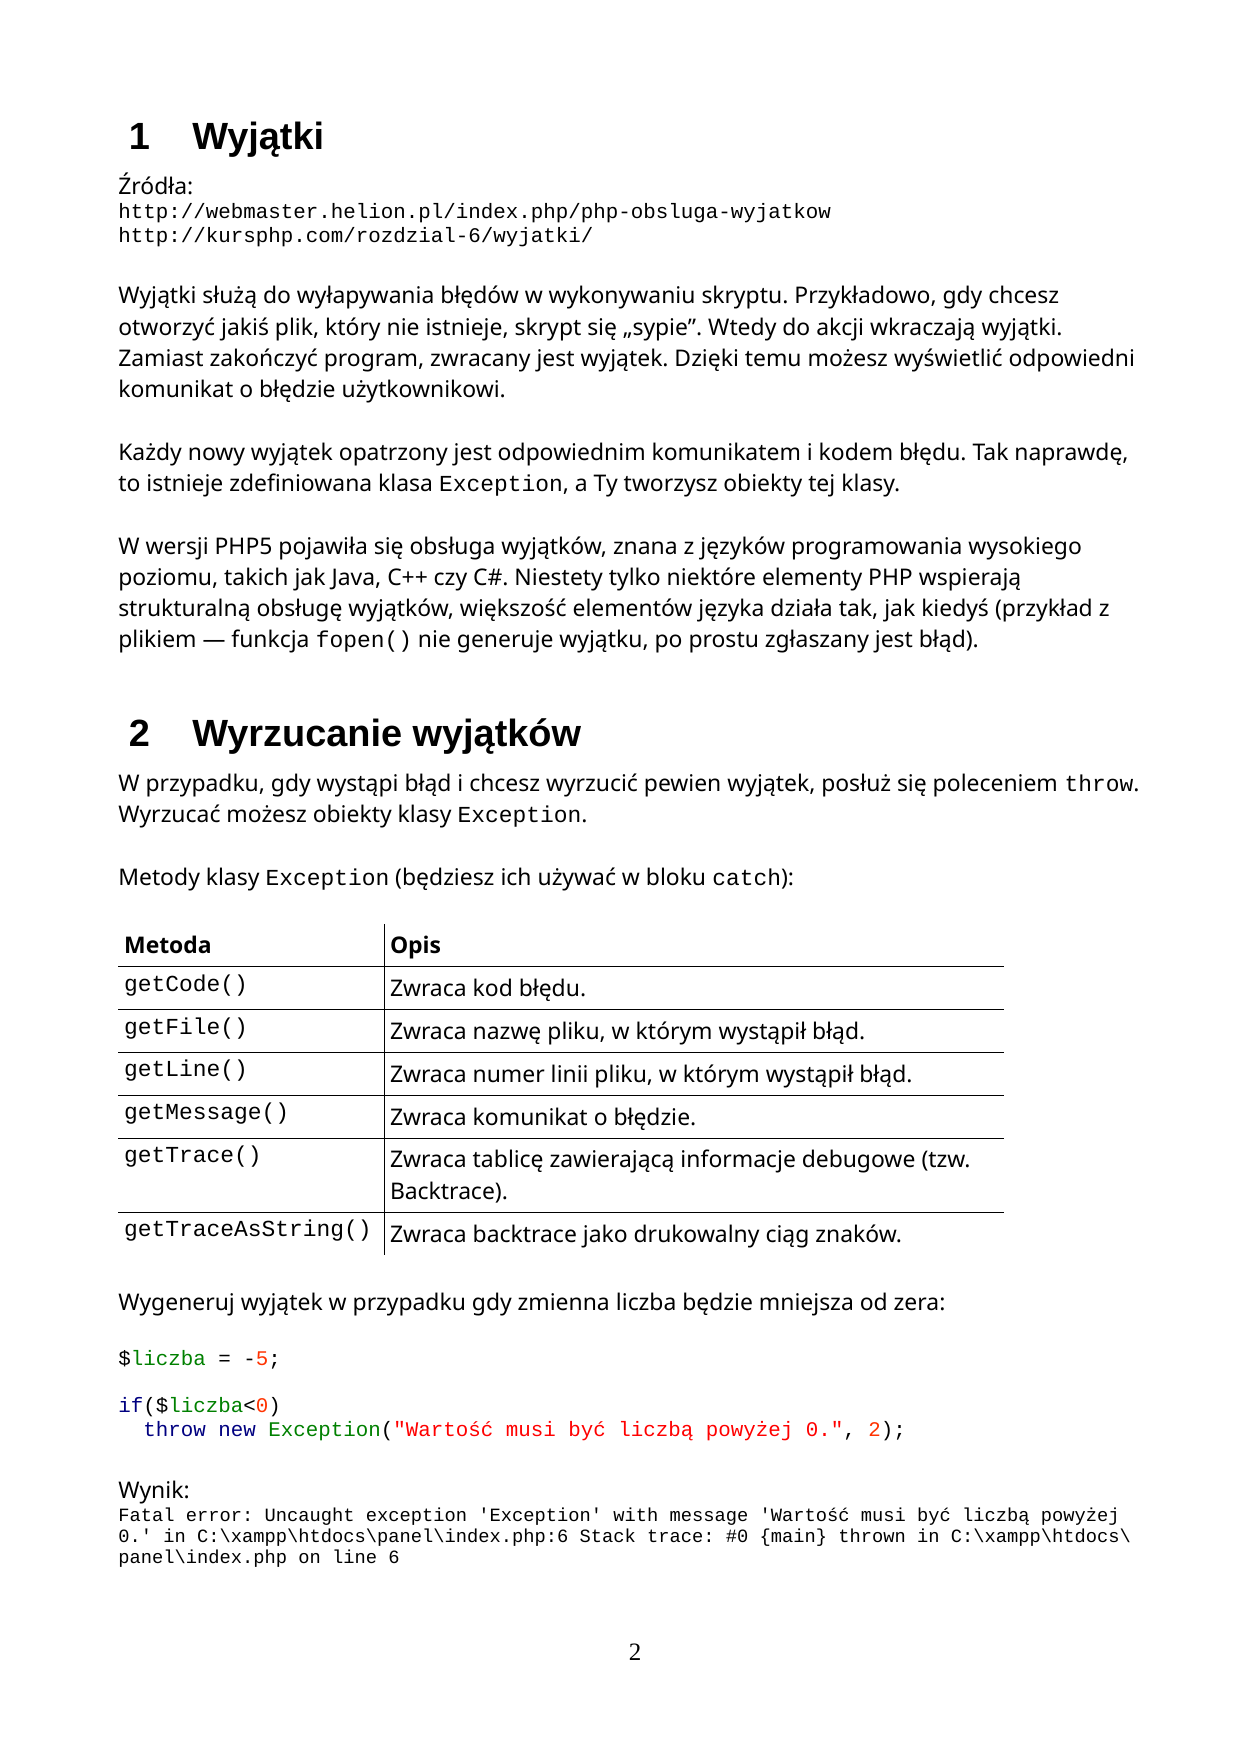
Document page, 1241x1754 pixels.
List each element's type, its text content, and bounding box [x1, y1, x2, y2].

text W przypadku, gdy wystąpi błąd i chcesz wyrzucić pewien wyjątek, posłuż się poleceniem throw. Wyrzucać możesz obiekty klasy Exception. [118, 767, 1152, 830]
text $liczba = -5; [118, 1348, 1152, 1372]
table_cell Zwraca komunikat o błędzie. [385, 1096, 1004, 1138]
text W wersji PHP5 pojawiła się obsługa wyjątków, znana z języków programowania wysokiego poziomu, takich jak Java, C++ czy C#. Niestety tylko niektóre elementy PHP wspierają strukturalną obsługę wyjątków, większość elementów języka działa tak, jak kiedyś (przykład z plikiem — funkcja fopen() nie generuje wyjątku, po prostu zgłaszany jest błąd). [118, 529, 1152, 655]
table_cell Zwraca nazwę pliku, w którym wystąpił błąd. [385, 1010, 1004, 1052]
table_cell getTrace() [118, 1139, 384, 1212]
table_cell getLine() [118, 1053, 384, 1095]
table_header Metoda [118, 924, 384, 966]
table_cell getMessage() [118, 1096, 384, 1138]
table_cell Zwraca tablicę zawierającą informacje debugowe (tzw. Backtrace). [385, 1139, 1004, 1212]
text if($liczba<0) [118, 1396, 1152, 1419]
table_cell getTraceAsString() [118, 1213, 384, 1254]
text Metody klasy Exception (będziesz ich używać w bloku catch): [118, 861, 1152, 892]
text http://webmaster.helion.pl/index.php/php-obsluga-wyjatkow [118, 201, 1152, 224]
table_cell Zwraca numer linii pliku, w którym wystąpił błąd. [385, 1053, 1004, 1095]
text Fatal error: Uncaught exception 'Exception' with message 'Wartość musi być liczbą powyżej 0.' in C:\xampp\htdocs\panel\index.php:6 Stack trace: #0 {main} thrown in C:\xampp\htdocs\panel\index.php on line 6 [118, 1505, 1152, 1569]
table_header Opis [385, 924, 1004, 966]
subtitle Wyjątki [118, 113, 1152, 157]
table_cell Zwraca backtrace jako drukowalny ciąg znaków. [385, 1213, 1004, 1254]
text Wygeneruj wyjątek w przypadku gdy zmienna liczba będzie mniejsza od zera: [118, 1286, 1152, 1317]
table_cell getCode() [118, 967, 384, 1009]
table_cell Zwraca kod błędu. [385, 967, 1004, 1009]
text Źródła: [118, 170, 1152, 201]
text Wynik: [118, 1474, 1152, 1505]
text Wyjątki służą do wyłapywania błędów w wykonywaniu skryptu. Przykładowo, gdy chcesz otworzyć jakiś plik, który nie istnieje, skrypt się „sypie”. Wtedy do akcji wkraczają wyjątki. Zamiast zakończyć program, zwracany jest wyjątek. Dzięki temu możesz wyświetlić odpowiedni komunikat o błędzie użytkownikowi. [118, 279, 1152, 404]
subtitle Wyrzucanie wyjątków [118, 711, 1152, 754]
table_cell getFile() [118, 1010, 384, 1052]
text Każdy nowy wyjątek opatrzony jest odpowiednim komunikatem i kodem błędu. Tak naprawdę, to istnieje zdefiniowana klasa Exception, a Ty tworzysz obiekty tej klasy. [118, 436, 1152, 498]
text throw new Exception("Wartość musi być liczbą powyżej 0.", 2); [118, 1419, 1152, 1443]
text http://kursphp.com/rozdzial-6/wyjatki/ [118, 224, 1152, 248]
